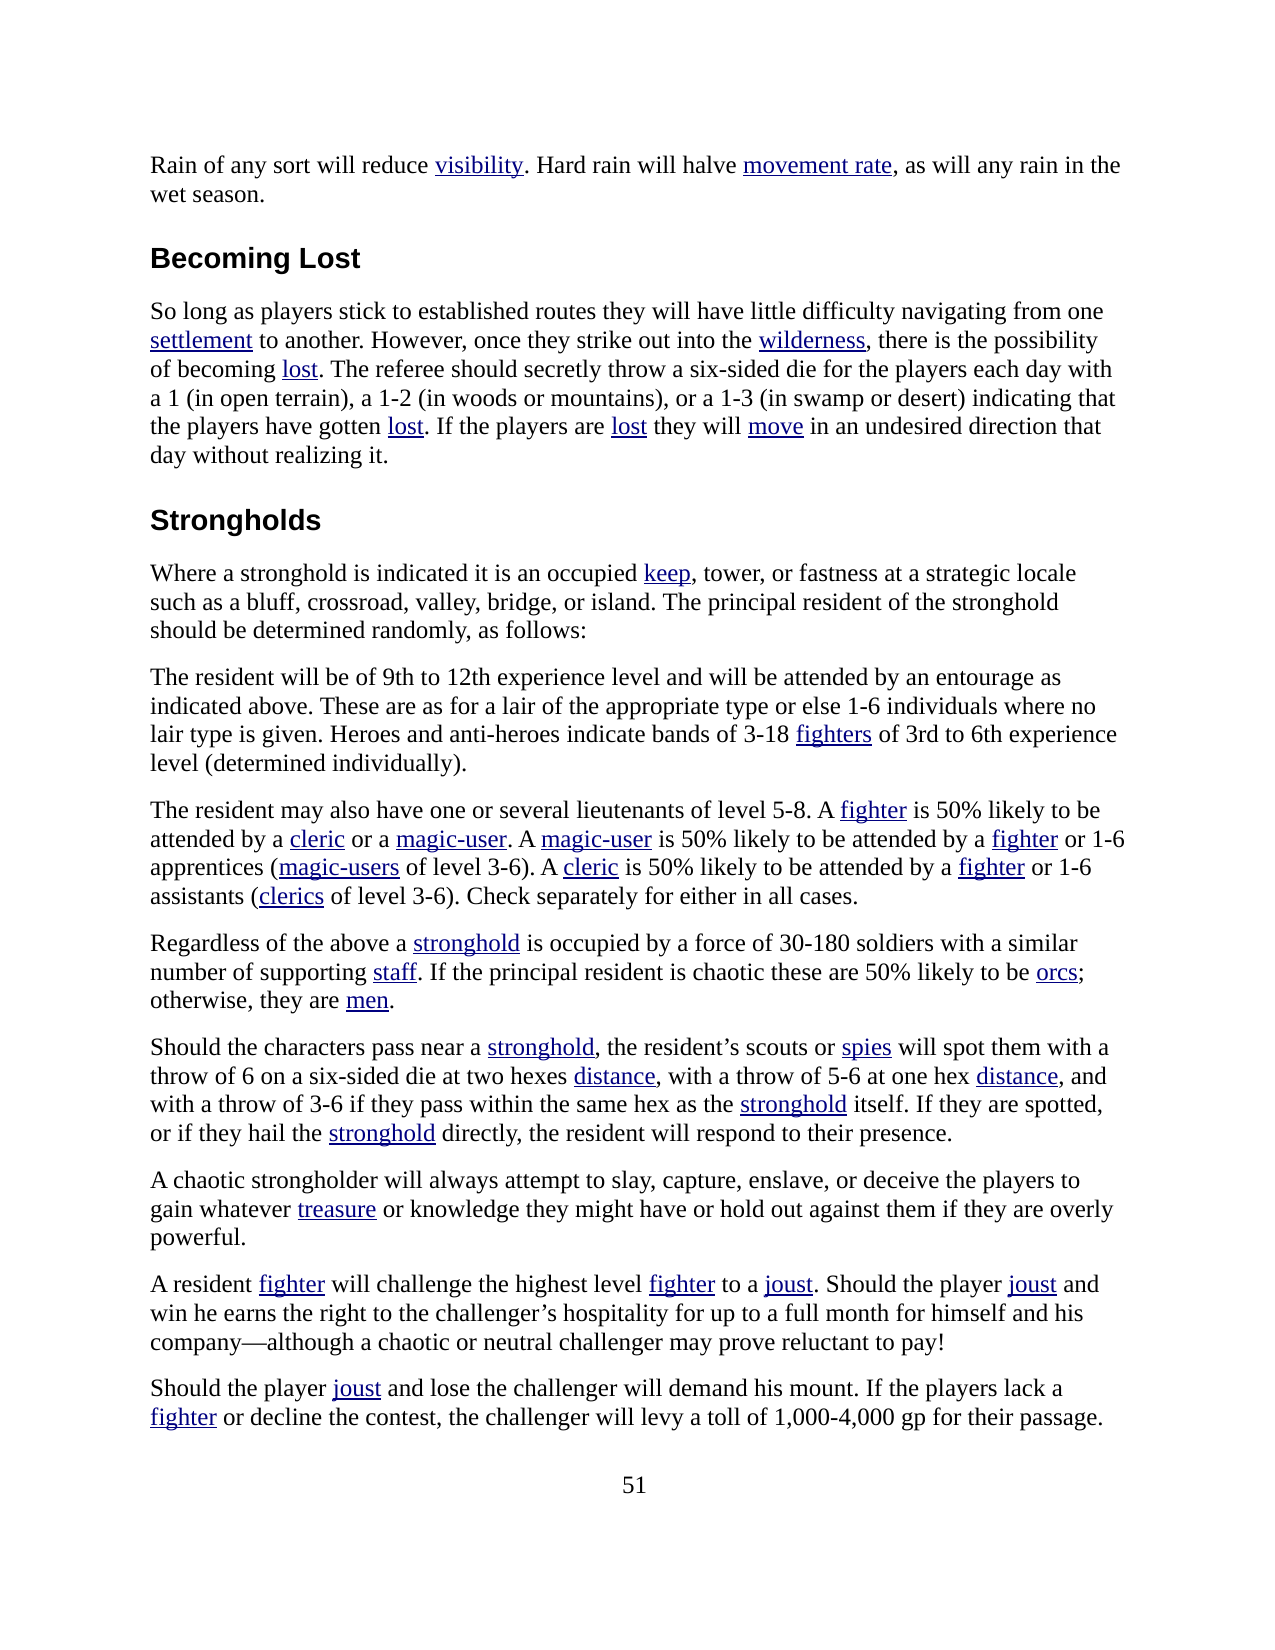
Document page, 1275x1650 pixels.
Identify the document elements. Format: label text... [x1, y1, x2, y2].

text So long as players stick to established routes they will have little difficulty navigating from one settlement to another. However, once they strike out into the wilderness, there is the possibility of becoming lost. The referee should secretly throw a six-sided die for the players each day with a 1 (in open terrain), a 1-2 (in woods or mountains), or a 1-3 (in swamp or desert) indicating that the players have gotten lost. If the players are lost they will move in an undesired direction that day without realizing it. [150, 296, 1125, 469]
text A resident fighter will challenge the highest level fighter to a joust. Should the player joust and win he earns the right to the challenger’s hospitality for up to a full month for himself and his company—although a chaotic or neutral challenger may prove reluctant to pay! [150, 1269, 1125, 1355]
subtitle Becoming Lost [150, 241, 1125, 275]
text The resident may also have one or several lieutenants of level 5-8. A fighter is 50% likely to be attended by a cleric or a magic-user. A magic-user is 50% likely to be attended by a fighter or 1-6 apprentices (magic-users of level 3-6). A cleric is 50% likely to be attended by a fighter or 1-6 assistants (clerics of level 3-6). Check separately for either in all cases. [150, 795, 1125, 910]
text Should the characters pass near a stronghold, the resident’s scouts or spies will spot them with a throw of 6 on a six-sided die at two hexes distance, with a throw of 5-6 at one hex distance, and with a throw of 3-6 if they pass within the same hex as the stronghold itself. If they are spotted, or if they hail the stronghold directly, the resident will respond to their presence. [150, 1032, 1125, 1147]
text Should the player joust and lose the challenger will demand his mount. If the players lack a fighter or decline the contest, the challenger will levy a toll of 1,000-4,000 gp for their passage. [150, 1373, 1125, 1431]
text A chaotic strongholder will always attempt to slay, capture, enslave, or deceive the players to gain whatever treasure or knowledge they might have or hold out against them if they are overly powerful. [150, 1165, 1125, 1251]
text Where a stronghold is indicated it is an occupied keep, tower, or fastness at a strategic locale such as a bluff, crossroad, valley, bridge, or island. The principal resident of the stronghold should be determined randomly, as follows: [150, 558, 1125, 644]
text Regardless of the above a stronghold is occupied by a force of 30-180 soldiers with a similar number of supporting staff. If the principal resident is chaotic these are 50% likely to be orcs; otherwise, they are men. [150, 928, 1125, 1014]
text Rain of any sort will reduce visibility. Hard rain will halve movement rate, as will any rain in the wet season. [150, 150, 1125, 207]
text The resident will be of 9th to 12th experience level and will be attended by an entourage as indicated above. These are as for a lair of the appropriate type or else 1-6 individuals where no lair type is given. Heroes and anti-heroes indicate bands of 3-18 fighters of 3rd to 6th experience level (determined individually). [150, 662, 1125, 777]
subtitle Strongholds [150, 503, 1125, 536]
